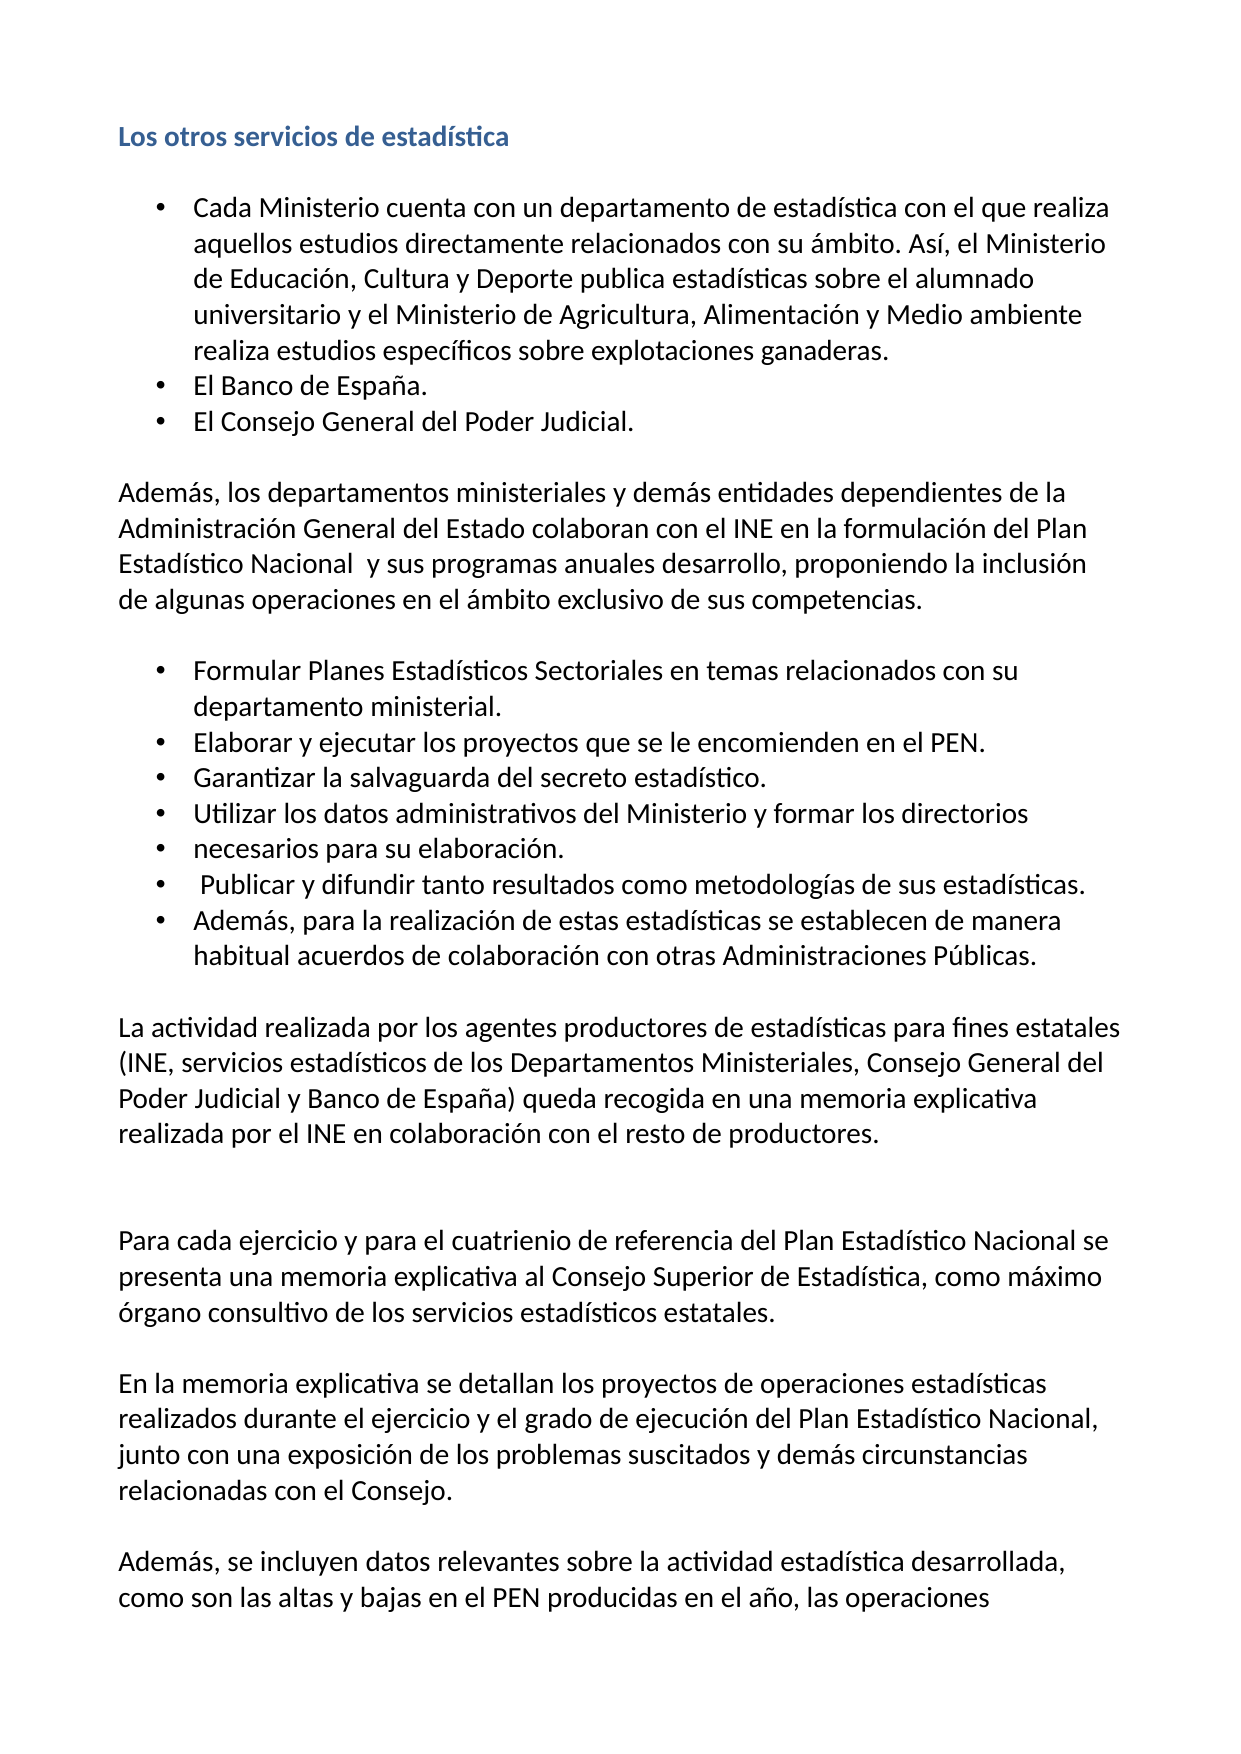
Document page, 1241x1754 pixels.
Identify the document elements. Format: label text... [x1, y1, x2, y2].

list necesarios para su elaboración. [156, 831, 1122, 866]
list Garantizar la salvaguarda del secreto estadístico. [156, 759, 1122, 795]
text Para cada ejercicio y para el cuatrienio de referencia del Plan Estadístico Nacional se [118, 1222, 1122, 1258]
text En la memoria explicativa se detallan los proyectos de operaciones estadísticas realizados durante el ejercicio y el grado de ejecución del Plan Estadístico Nacional, junto con una exposición de los problemas suscitados y demás circunstancias relacionadas con el Consejo. [118, 1365, 1122, 1507]
list Formular Planes Estadísticos Sectoriales en temas relacionados con su departamento ministerial. [156, 652, 1122, 724]
text (INE, servicios estadísticos de los Departamentos Ministeriales, Consejo General del Poder Judicial y Banco de España) queda recogida en una memoria explicativa realizada por el INE en colaboración con el resto de productores. [118, 1044, 1122, 1151]
text órgano consultivo de los servicios estadísticos estatales. [118, 1294, 1122, 1329]
list Utilizar los datos administrativos del Ministerio y formar los directorios [156, 795, 1122, 831]
text Además, se incluyen datos relevantes sobre la actividad estadística desarrollada, como son las altas y bajas en el PEN producidas en el año, las operaciones [118, 1543, 1122, 1614]
list aquellos estudios directamente relacionados con su ámbito. Así, el Ministerio de Educación, Cultura y Deporte publica estadísticas sobre el alumnado universitario y el Ministerio de Agricultura, Alimentación y Medio ambiente realiza estudios específicos sobre explotaciones ganaderas. [156, 225, 1122, 367]
text Los otros servicios de estadística [118, 118, 1122, 154]
list El Consejo General del Poder Judicial. [156, 403, 1122, 439]
list Publicar y difundir tanto resultados como metodologías de sus estadísticas. [156, 866, 1122, 902]
text Estadístico Nacional y sus programas anuales desarrollo, proponiendo la inclusión de algunas operaciones en el ámbito exclusivo de sus competencias. [118, 546, 1122, 617]
text presenta una memoria explicativa al Consejo Superior de Estadística, como máximo [118, 1258, 1122, 1294]
list Además, para la realización de estas estadísticas se establecen de manera habitual acuerdos de colaboración con otras Administraciones Públicas. [156, 902, 1122, 973]
text La actividad realizada por los agentes productores de estadísticas para fines estatales [118, 1009, 1122, 1044]
list Elaborar y ejecutar los proyectos que se le encomienden en el PEN. [156, 724, 1122, 759]
text Además, los departamentos ministeriales y demás entidades dependientes de la [118, 474, 1122, 510]
list El Banco de España. [156, 367, 1122, 403]
text Administración General del Estado colaboran con el INE en la formulación del Plan [118, 510, 1122, 546]
list Cada Ministerio cuenta con un departamento de estadística con el que realiza [156, 189, 1122, 225]
